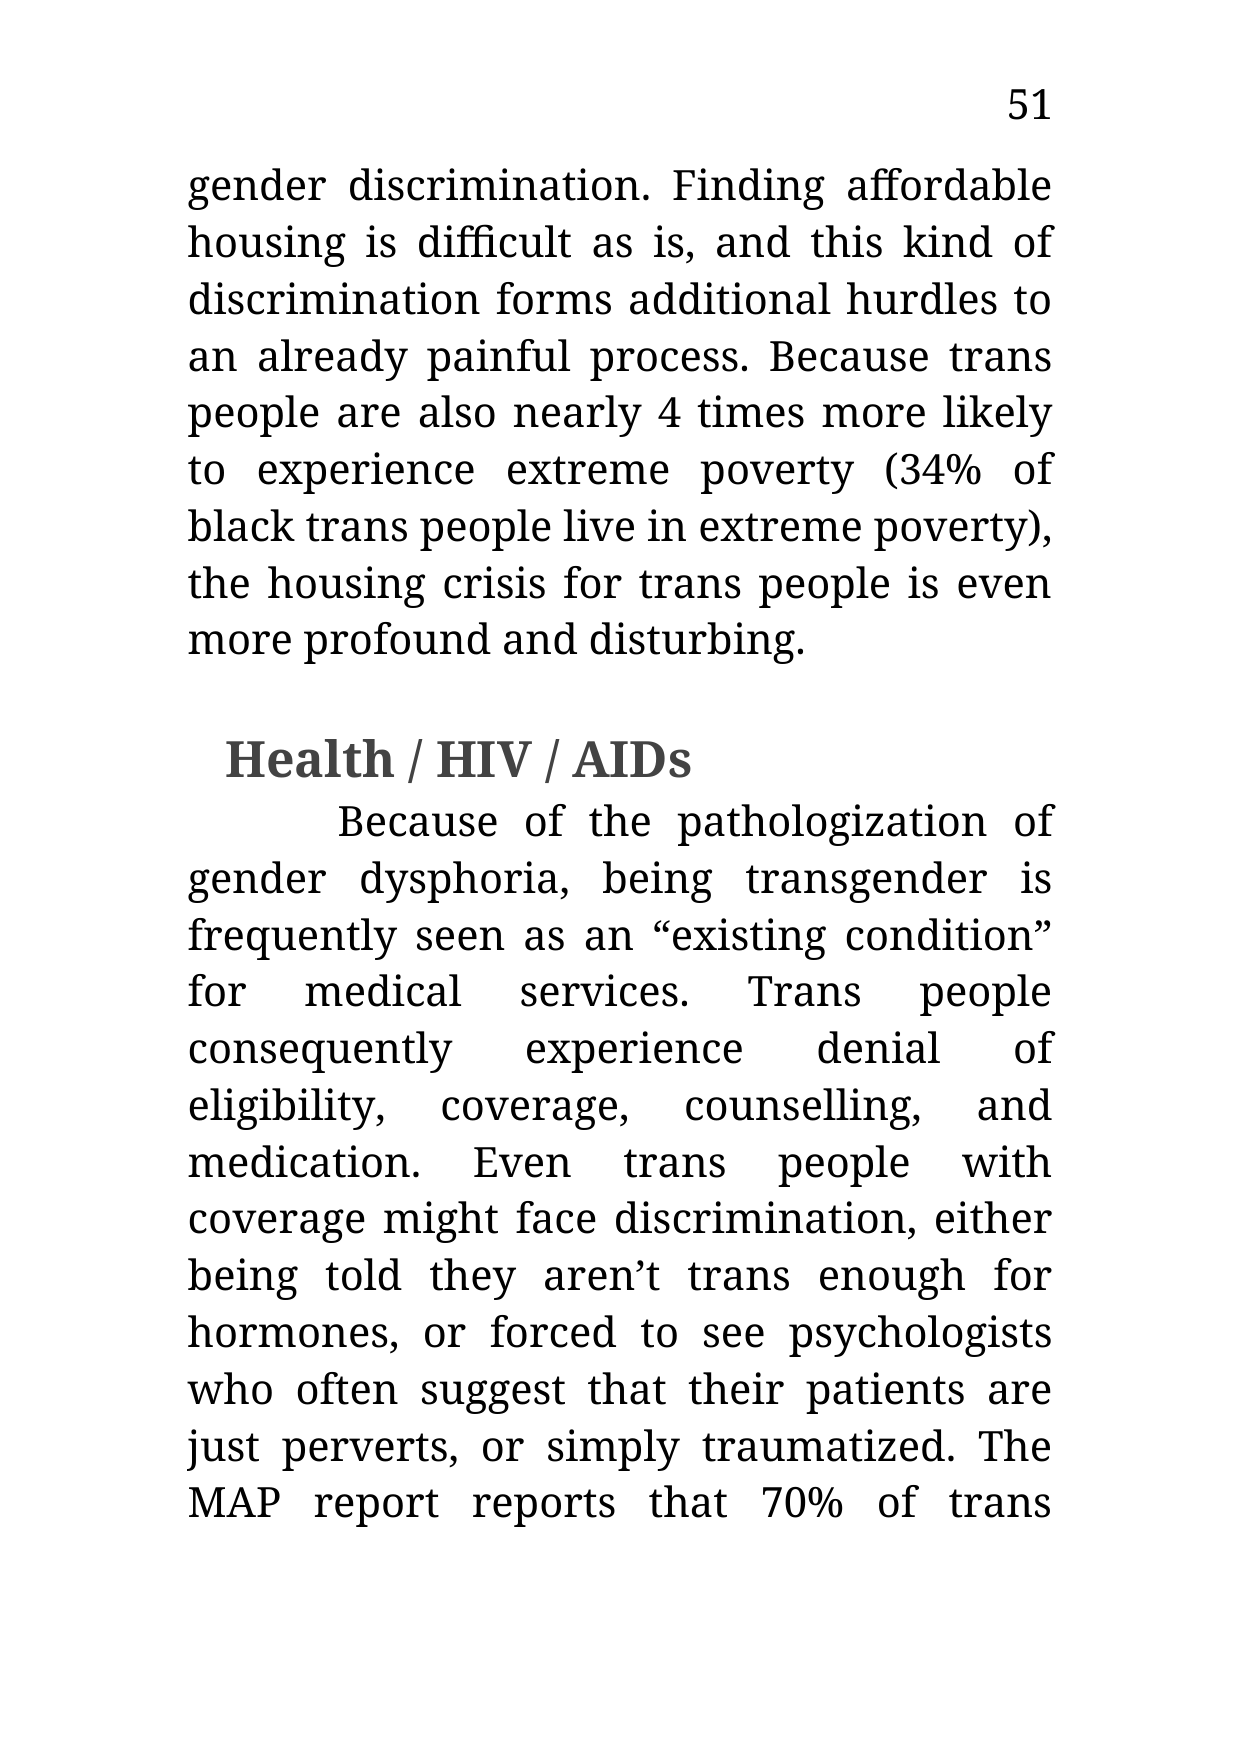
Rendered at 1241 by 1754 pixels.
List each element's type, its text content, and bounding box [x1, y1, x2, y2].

text Because of the pathologization of gender dysphoria, being transgender is frequently seen as an “existing condition” for medical services. Trans people consequently experience denial of eligibility, coverage, counselling, and medication. Even trans people with coverage might face discrimination, either being told they aren’t trans enough for hormones, or forced to see psychologists who often suggest that their patients are just perverts, or simply traumatized. The MAP report reports that 70% of trans [187, 792, 1053, 1530]
subtitle Health / HIV / AIDs [225, 724, 1053, 792]
text gender discrimination. Finding affordable housing is difficult as is, and this kind of discrimination forms additional hurdles to an already painful process. Because trans people are also nearly 4 times more likely to experience extreme poverty (34% of black trans people live in extreme poverty), the housing crisis for trans people is even more profound and disturbing. [187, 156, 1053, 667]
